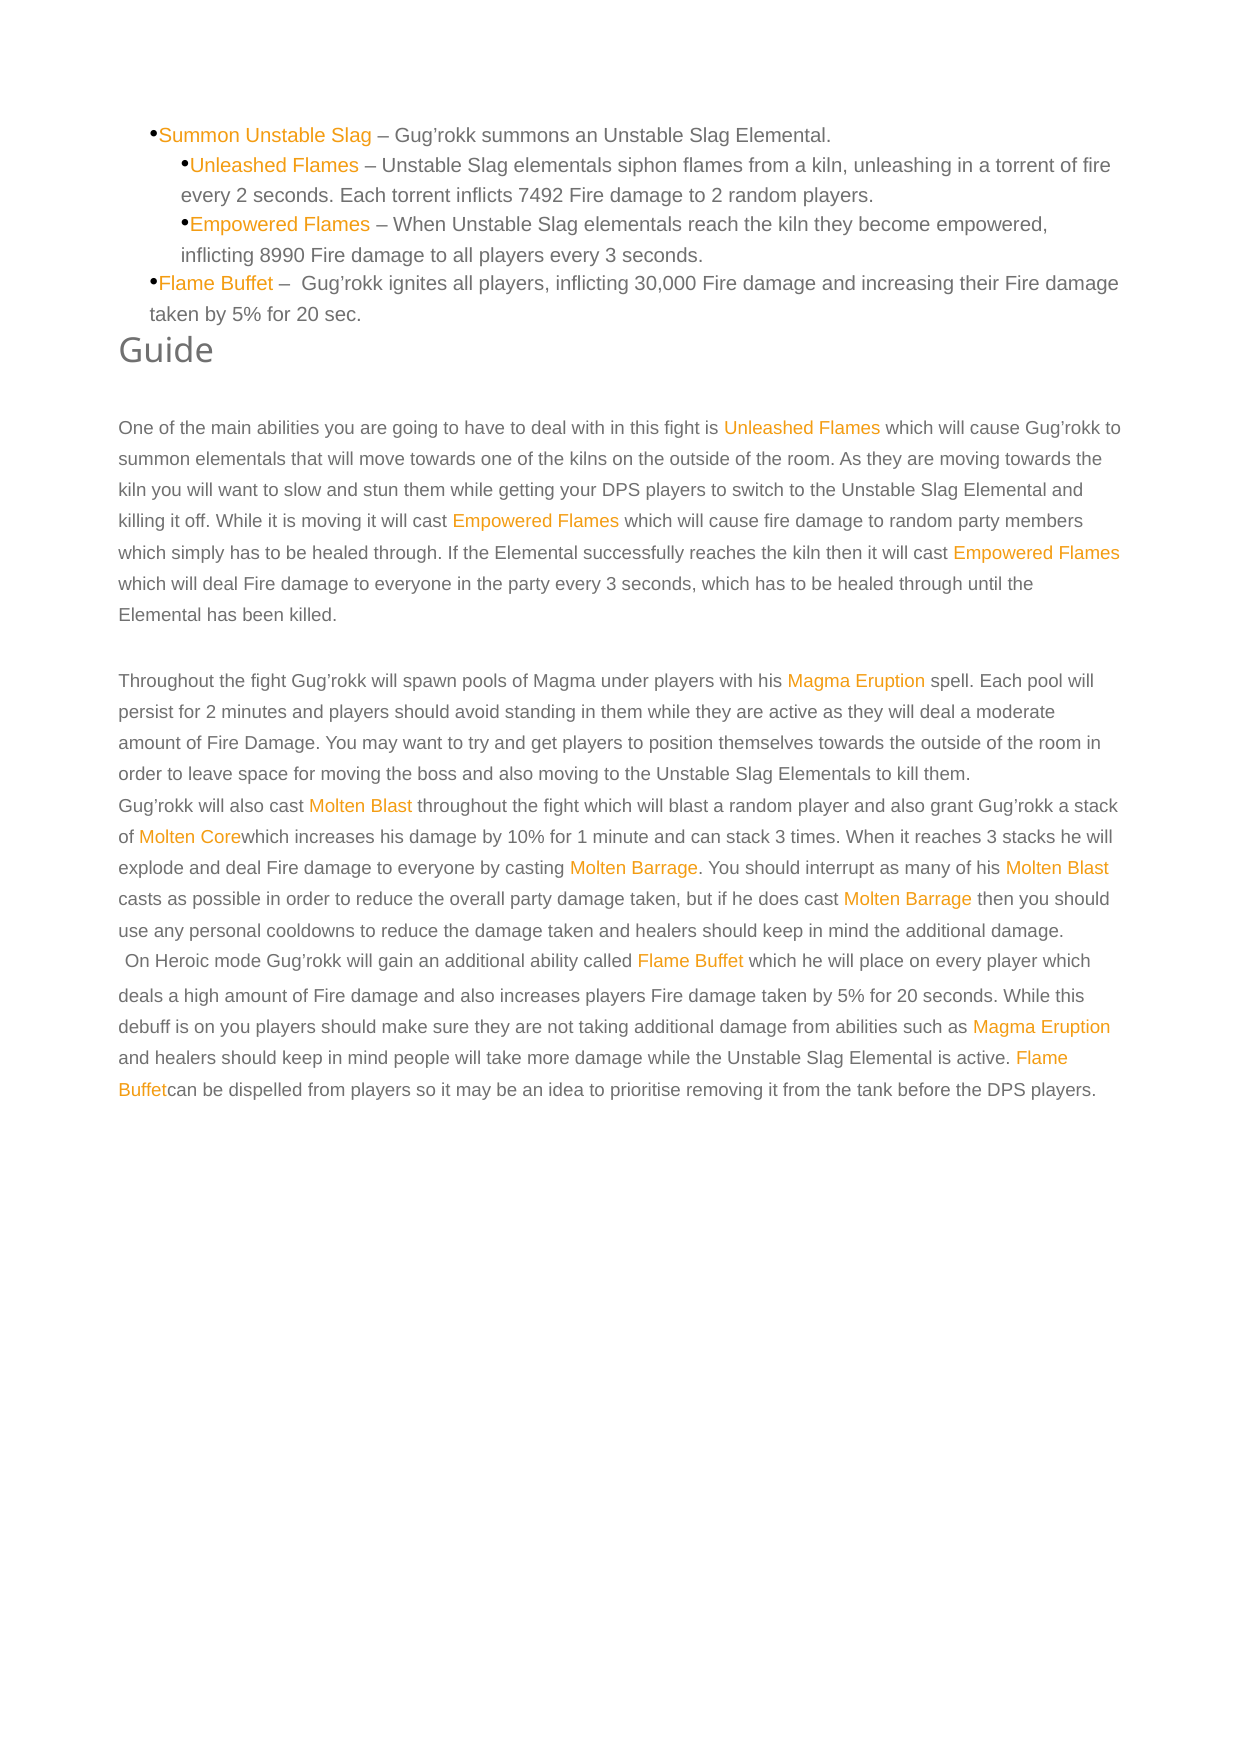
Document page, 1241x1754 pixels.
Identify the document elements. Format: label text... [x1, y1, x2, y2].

text One of the main abilities you are going to have to deal with in this fight is Unleashed Flames which will cause Gug’rokk to summon elementals that will move towards one of the kilns on the outside of the room. As they are moving towards the kiln you will want to slow and stun them while getting your DPS players to switch to the Unstable Slag Elemental and killing it off. While it is moving it will cast Empowered Flames which will cause fire damage to random party members which simply has to be healed through. If the Elemental successfully reaches the kiln then it will cast Empowered Flames which will deal Fire damage to everyone in the party every 3 seconds, which has to be healed through until the Elemental has been killed. [118, 407, 1122, 626]
text On Heroic mode Gug’rokk will gain an additional ability called Flame Buffet which he will place on every player which deals a high amount of Fire damage and also increases players Fire damage taken by 5% for 20 seconds. While this debuff is on you players should make sure they are not taking additional damage from abilities such as Magma Eruption and healers should keep in mind people will take more damage while the Unstable Slag Elemental is active. Flame Buffetcan be dispelled from players so it may be an idea to prioritise removing it from the tank before the DPS players. [118, 941, 1122, 1100]
text Gug’rokk will also cast Molten Blast throughout the fight which will blast a random player and also grant Gug’rokk a stack of Molten Corewhich increases his damage by 10% for 1 minute and can stack 3 times. When it reaches 3 stacks he will explode and deal Fire damage to everyone by casting Molten Barrage. You should interrupt as many of his Molten Blast casts as possible in order to reduce the overall party damage taken, but if he does cast Molten Barrage then you should use any personal cooldowns to reduce the damage taken and healers should keep in mind the additional damage. [118, 785, 1122, 941]
list Summon Unstable Slag – Gug’rokk summons an Unstable Slag Elemental. [118, 118, 1122, 148]
list Empowered Flames – When Unstable Slag elementals reach the kiln they become empowered, inflicting 8990 Fire damage to all players every 3 seconds. [118, 207, 1122, 267]
text Throughout the fight Gug’rokk will spawn pools of Magma under players with his Magma Eruption spell. Each pool will persist for 2 minutes and players should avoid standing in them while they are active as they will deal a moderate amount of Fire Damage. You may want to try and get players to position themselves towards the outside of the room in order to leave space for moving the boss and also moving to the Unstable Slag Elementals to kill them. [118, 660, 1122, 785]
list Flame Buffet – Gug’rokk ignites all players, inflicting 30,000 Fire damage and increasing their Fire damage taken by 5% for 20 sec. [118, 267, 1122, 326]
subtitle Guide [118, 326, 1122, 373]
list Unleashed Flames – Unstable Slag elementals siphon flames from a kiln, unleashing in a torrent of fire every 2 seconds. Each torrent inflicts 7492 Fire damage to 2 random players. [118, 148, 1122, 207]
